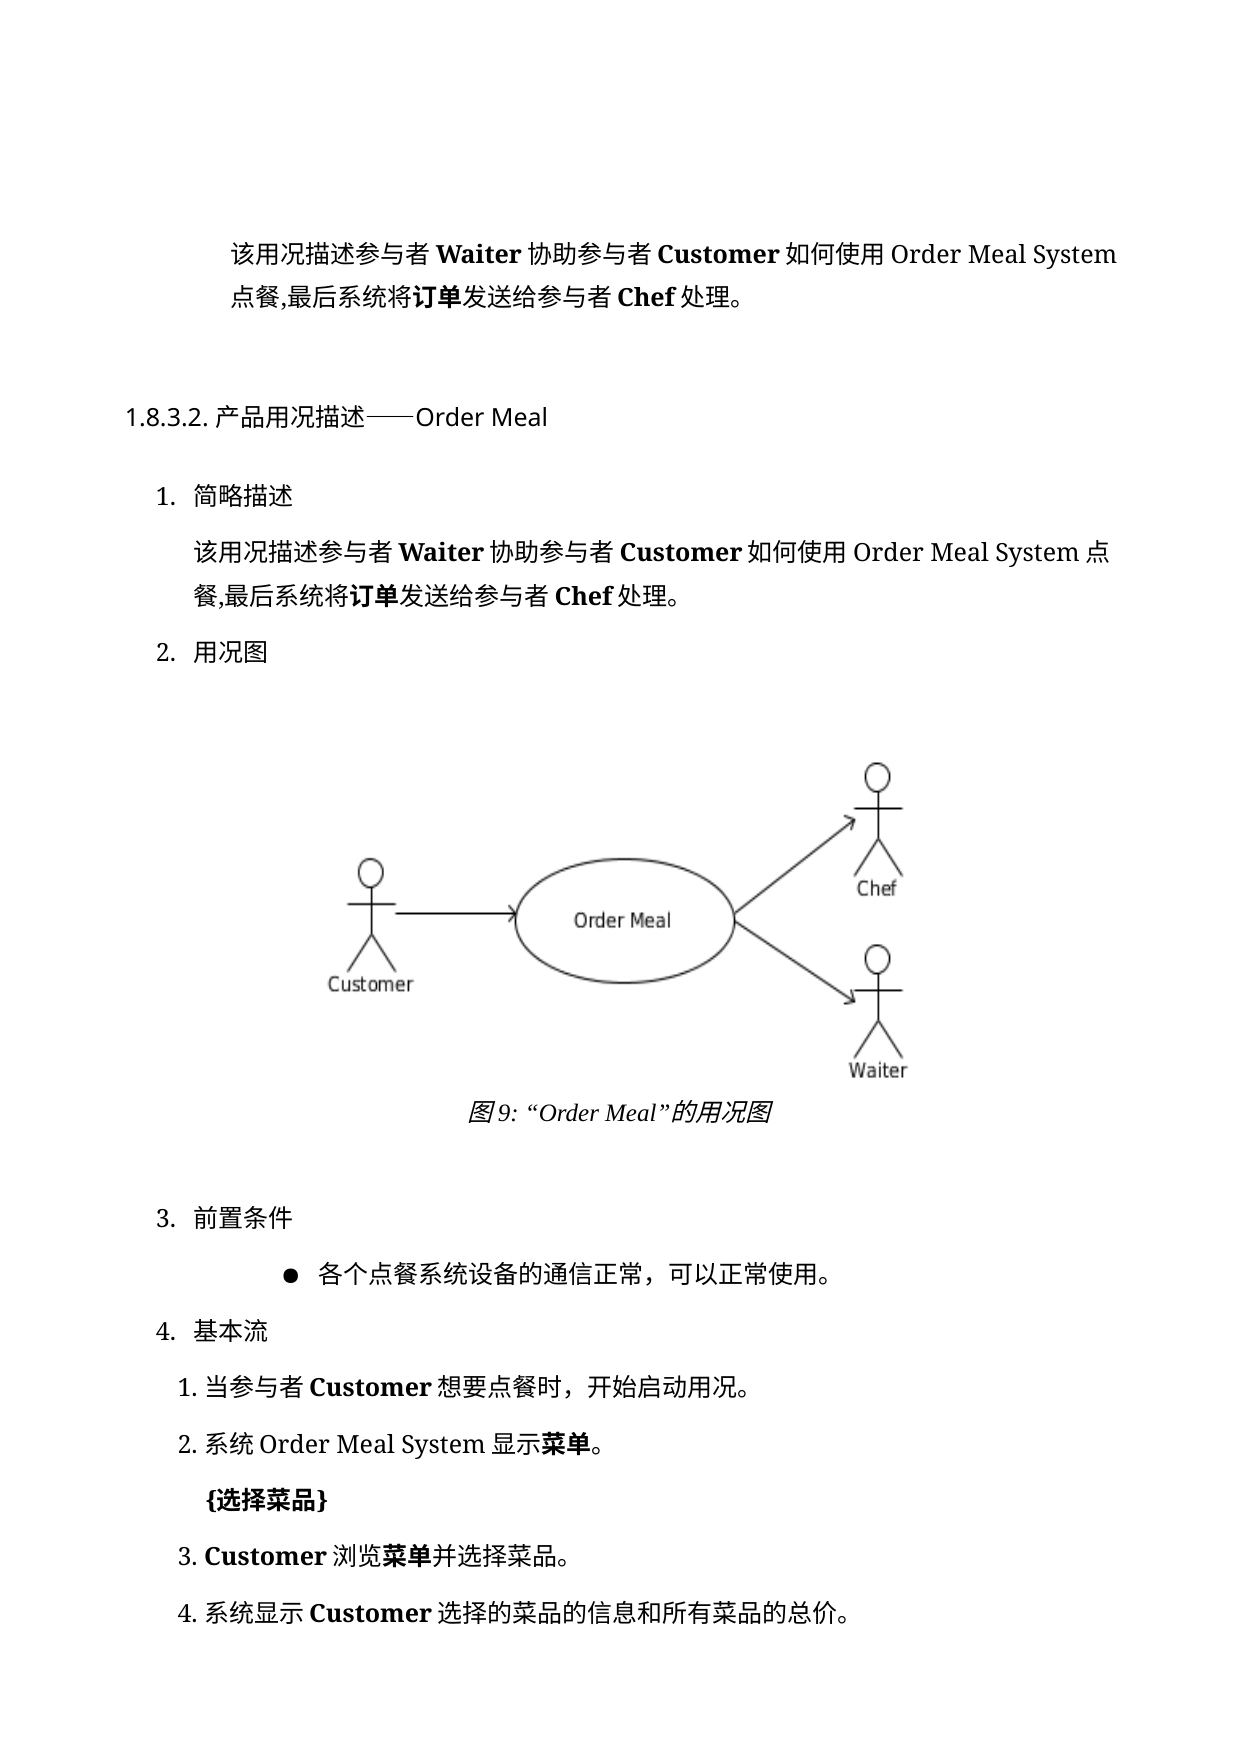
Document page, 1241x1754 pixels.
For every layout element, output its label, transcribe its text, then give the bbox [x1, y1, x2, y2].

picture [320, 748, 920, 1093]
list 该用况描述参与者Waiter协助参与者Customer如何使用 Order Meal System点餐,最后系统将订单发送给参与者Chef处理。 [156, 533, 1122, 612]
list 基本流 [156, 1311, 1122, 1348]
list 各个点餐系统设备的通信正常，可以正常使用。 [281, 1255, 1122, 1291]
list 用况图 [156, 632, 1122, 669]
list 图 9: “Order Meal”的用况图 [308, 749, 932, 1129]
list 前置条件 [156, 1199, 1122, 1235]
subtitle 产品用况描述——Order Meal [118, 398, 1122, 434]
list {选择菜品} [118, 1480, 1122, 1517]
list 该用况描述参与者Waiter协助参与者Customer如何使用 Order Meal System点餐,最后系统将订单发送给参与者Chef处理。 [193, 234, 1122, 314]
list Customer浏览菜单并选择菜品。 [118, 1537, 1122, 1573]
list 简略描述 [156, 476, 1122, 513]
list 当参与者Customer想要点餐时，开始启动用况。 [118, 1368, 1122, 1404]
list 系统显示Customer选择的菜品的信息和所有菜品的总价。 [118, 1593, 1122, 1629]
list 系统Order Meal System显示菜单。 [118, 1424, 1122, 1460]
